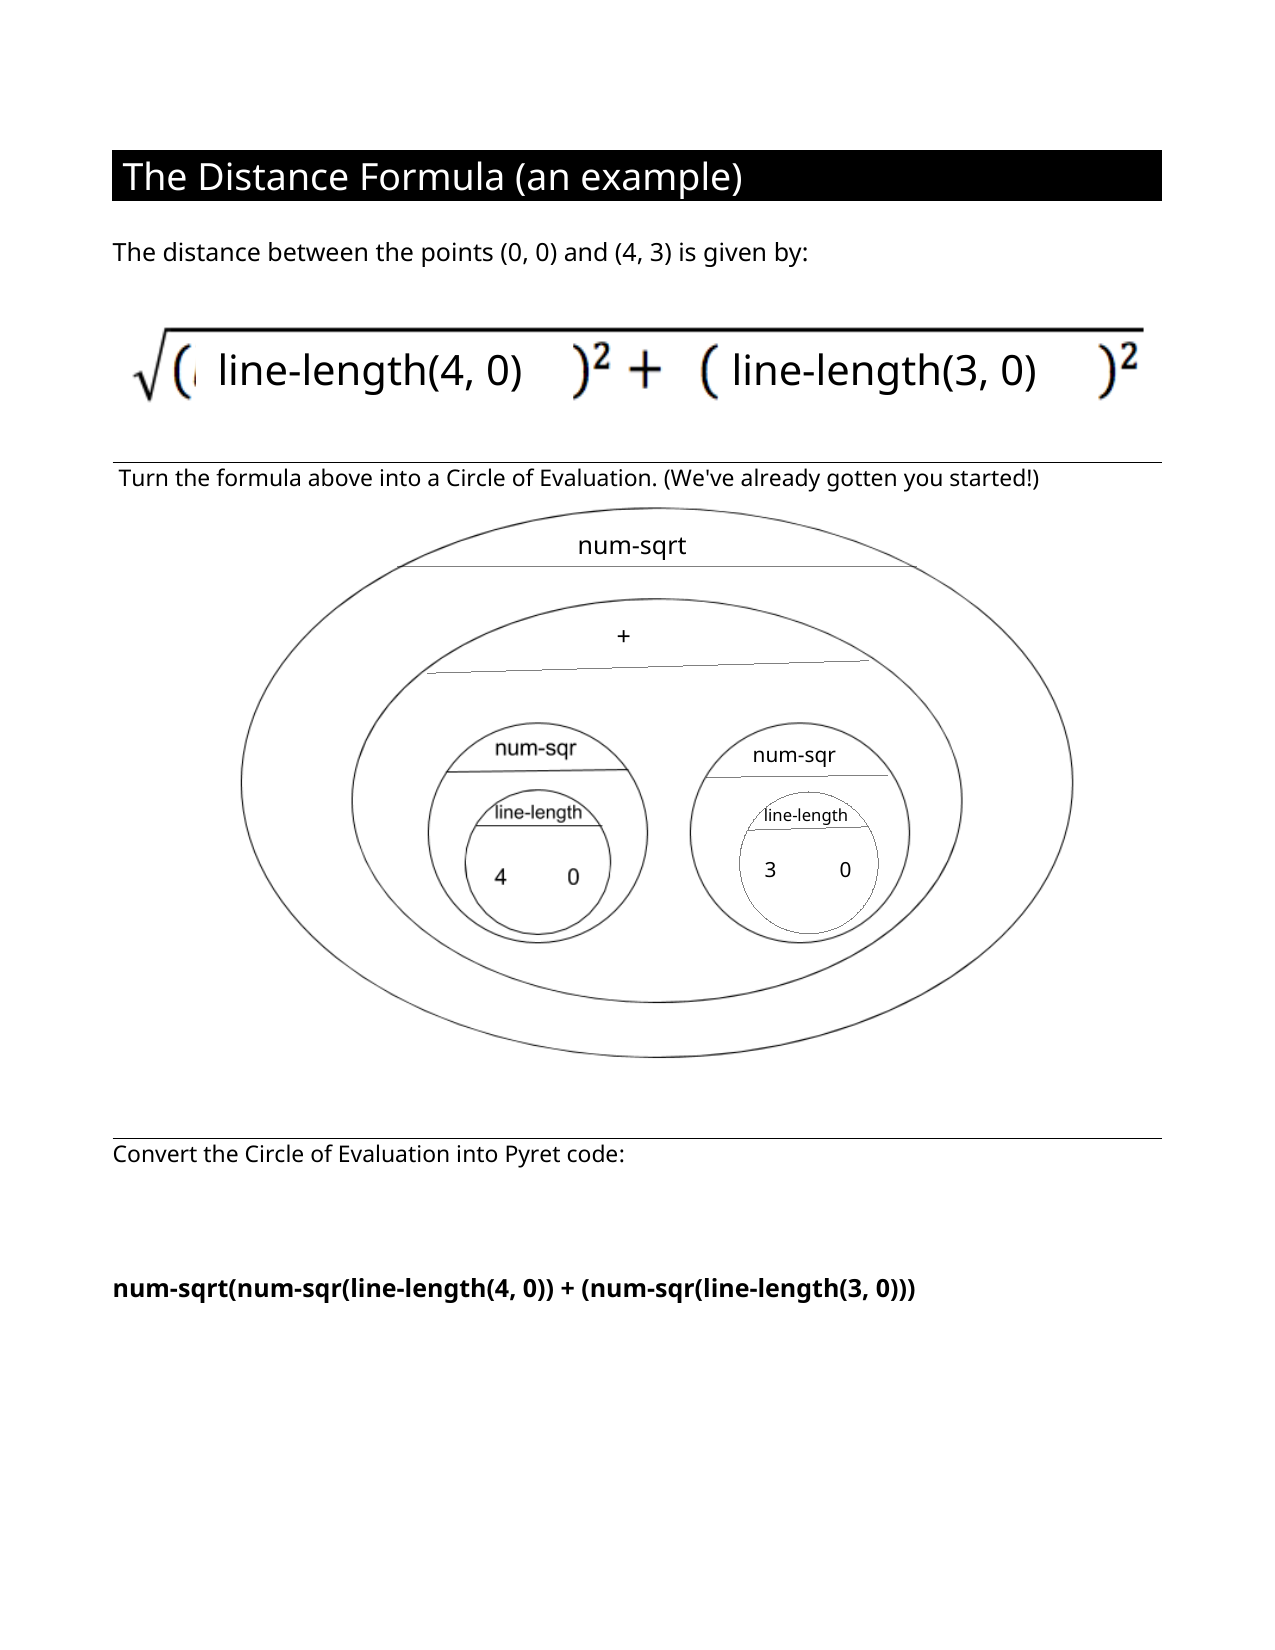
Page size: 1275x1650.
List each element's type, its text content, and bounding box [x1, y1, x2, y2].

text The distance between the points (0, 0) and (4, 3) is given by: [112, 235, 1162, 269]
text Turn the formula above into a Circle of Evaluation. (We've already gotten you started!) [112, 463, 1162, 493]
text Convert the Circle of Evaluation into Pyret code: [112, 1139, 1162, 1169]
picture [148, 493, 1127, 1070]
subtitle The Distance Formula (an example) [112, 150, 1162, 201]
text num-sqrt(num-sqr(line-length(4, 0)) + (num-sqr(line-length(3, 0))) [112, 1271, 1162, 1305]
picture [121, 303, 1154, 428]
